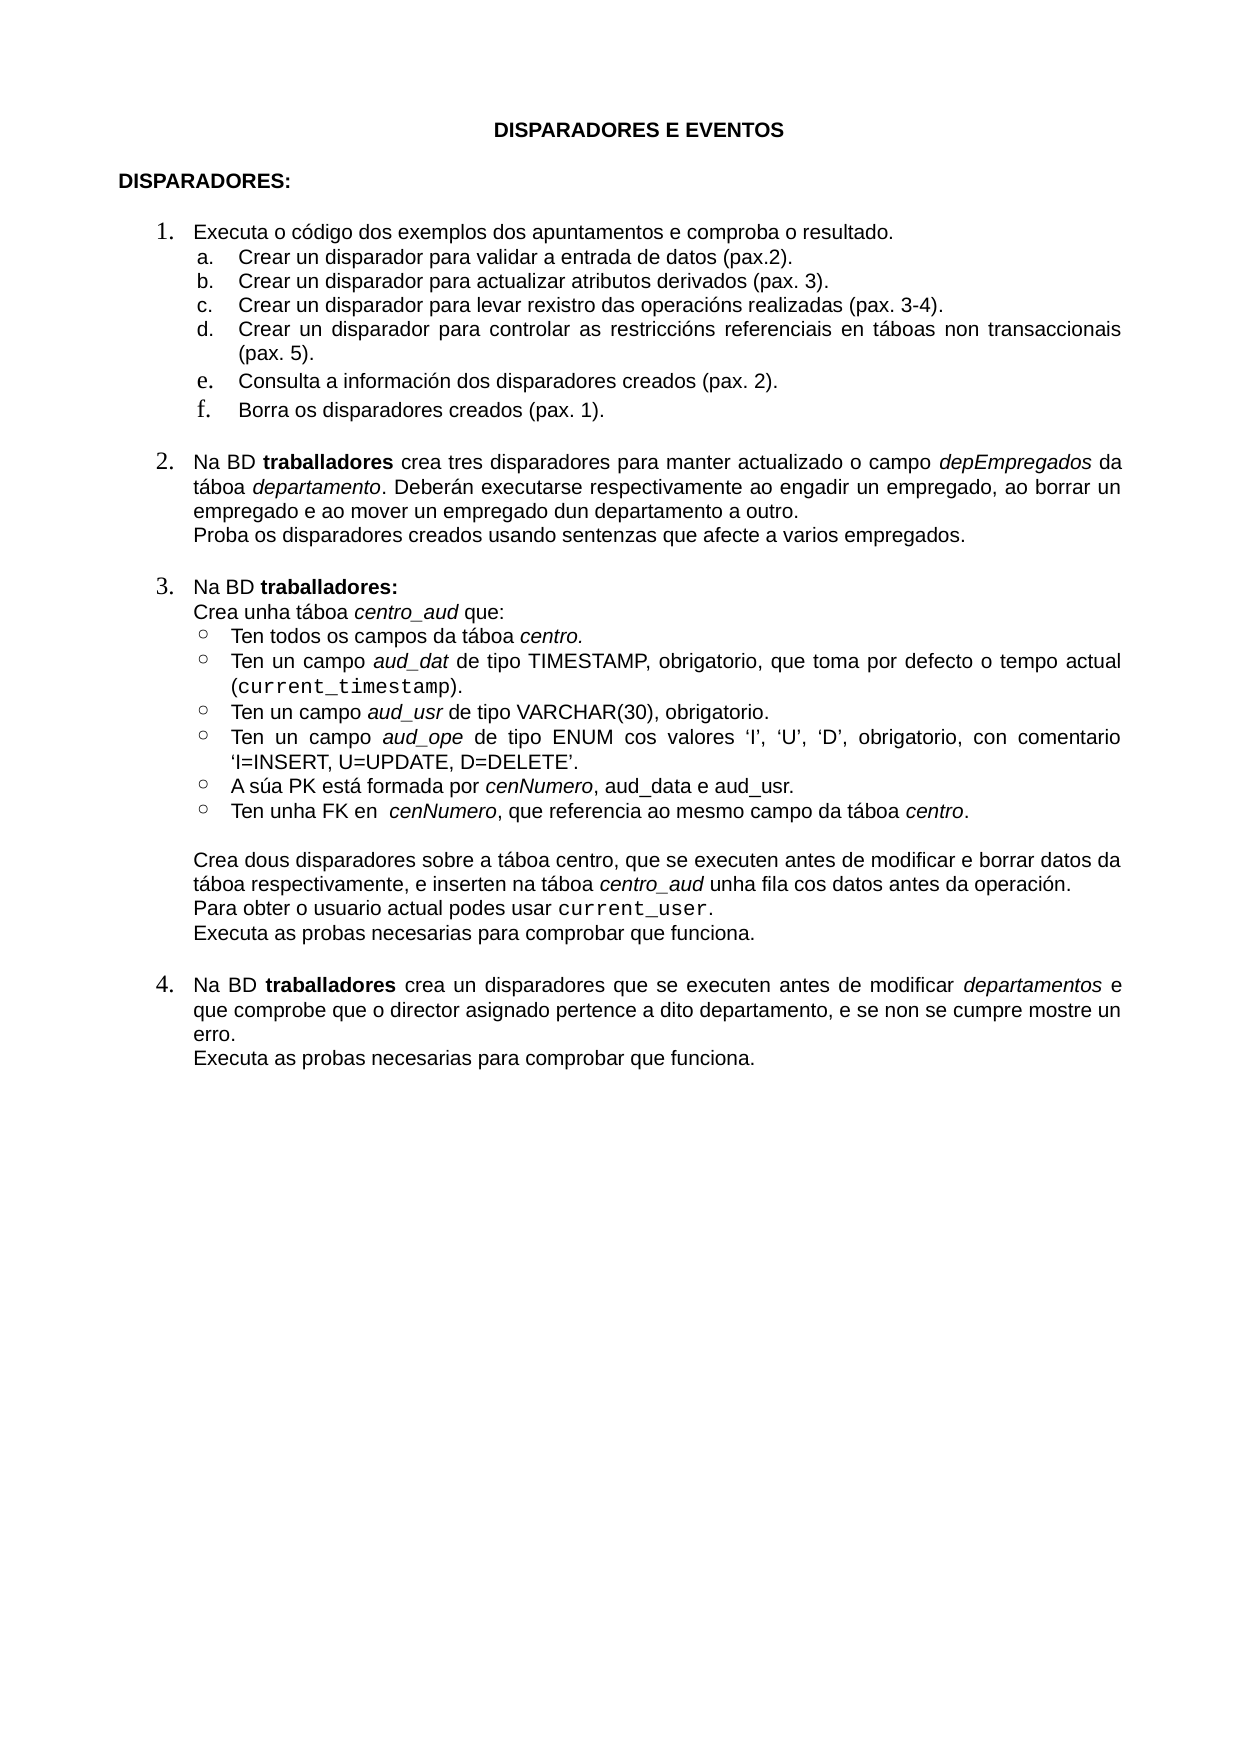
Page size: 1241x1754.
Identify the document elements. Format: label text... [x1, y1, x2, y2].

text DISPARADORES: [118, 168, 1122, 192]
list Ten un campo aud_ope de tipo ENUM cos valores ‘I’, ‘U’, ‘D’, obrigatorio, con comentario ‘I=INSERT, U=UPDATE, D=DELETE’. [193, 724, 1122, 773]
list Crea dous disparadores sobre a táboa centro, que se executen antes de modificar e borrar datos da táboa respectivamente, e inserten na táboa centro_aud unha fila cos datos antes da operación. [156, 847, 1122, 895]
list Na BD traballadores crea un disparadores que se executen antes de modificar departamentos e que comprobe que o director asignado pertence a dito departamento, e se non se cumpre mostre un erro. [156, 969, 1122, 1046]
list Crea unha táboa centro_aud que: [156, 600, 1122, 624]
list Borra os disparadores creados (pax. 1). [197, 394, 1122, 422]
list Ten unha FK en cenNumero, que referencia ao mesmo campo da táboa centro. [193, 798, 1122, 823]
list Crear un disparador para validar a entrada de datos (pax.2). [197, 245, 1122, 269]
list Crear un disparador para actualizar atributos derivados (pax. 3). [197, 269, 1122, 293]
list Executa o código dos exemplos dos apuntamentos e comproba o resultado. [156, 216, 1122, 245]
list Ten un campo aud_usr de tipo VARCHAR(30), obrigatorio. [193, 699, 1122, 724]
list Para obter o usuario actual podes usar current_user. [156, 895, 1122, 921]
list Proba os disparadores creados usando sentenzas que afecte a varios empregados. [156, 523, 1122, 547]
list Consulta a información dos disparadores creados (pax. 2). [197, 365, 1122, 394]
list Ten todos os campos da táboa centro. [193, 624, 1122, 649]
list Ten un campo aud_dat de tipo TIMESTAMP, obrigatorio, que toma por defecto o tempo actual (current_timestamp). [193, 649, 1122, 699]
list Crear un disparador para controlar as restriccións referenciais en táboas non transaccionais (pax. 5). [197, 317, 1122, 365]
list Crear un disparador para levar rexistro das operacións realizadas (pax. 3-4). [197, 293, 1122, 317]
list A súa PK está formada por cenNumero, aud_data e aud_usr. [193, 773, 1122, 798]
list Executa as probas necesarias para comprobar que funciona. [156, 1046, 1122, 1070]
list Na BD traballadores crea tres disparadores para manter actualizado o campo depEmpregados da táboa departamento. Deberán executarse respectivamente ao engadir un empregado, ao borrar un empregado e ao mover un empregado dun departamento a outro. [156, 446, 1122, 523]
text DISPARADORES E EVENTOS [156, 118, 1122, 142]
list Na BD traballadores: [156, 571, 1122, 600]
list Executa as probas necesarias para comprobar que funciona. [156, 921, 1122, 945]
